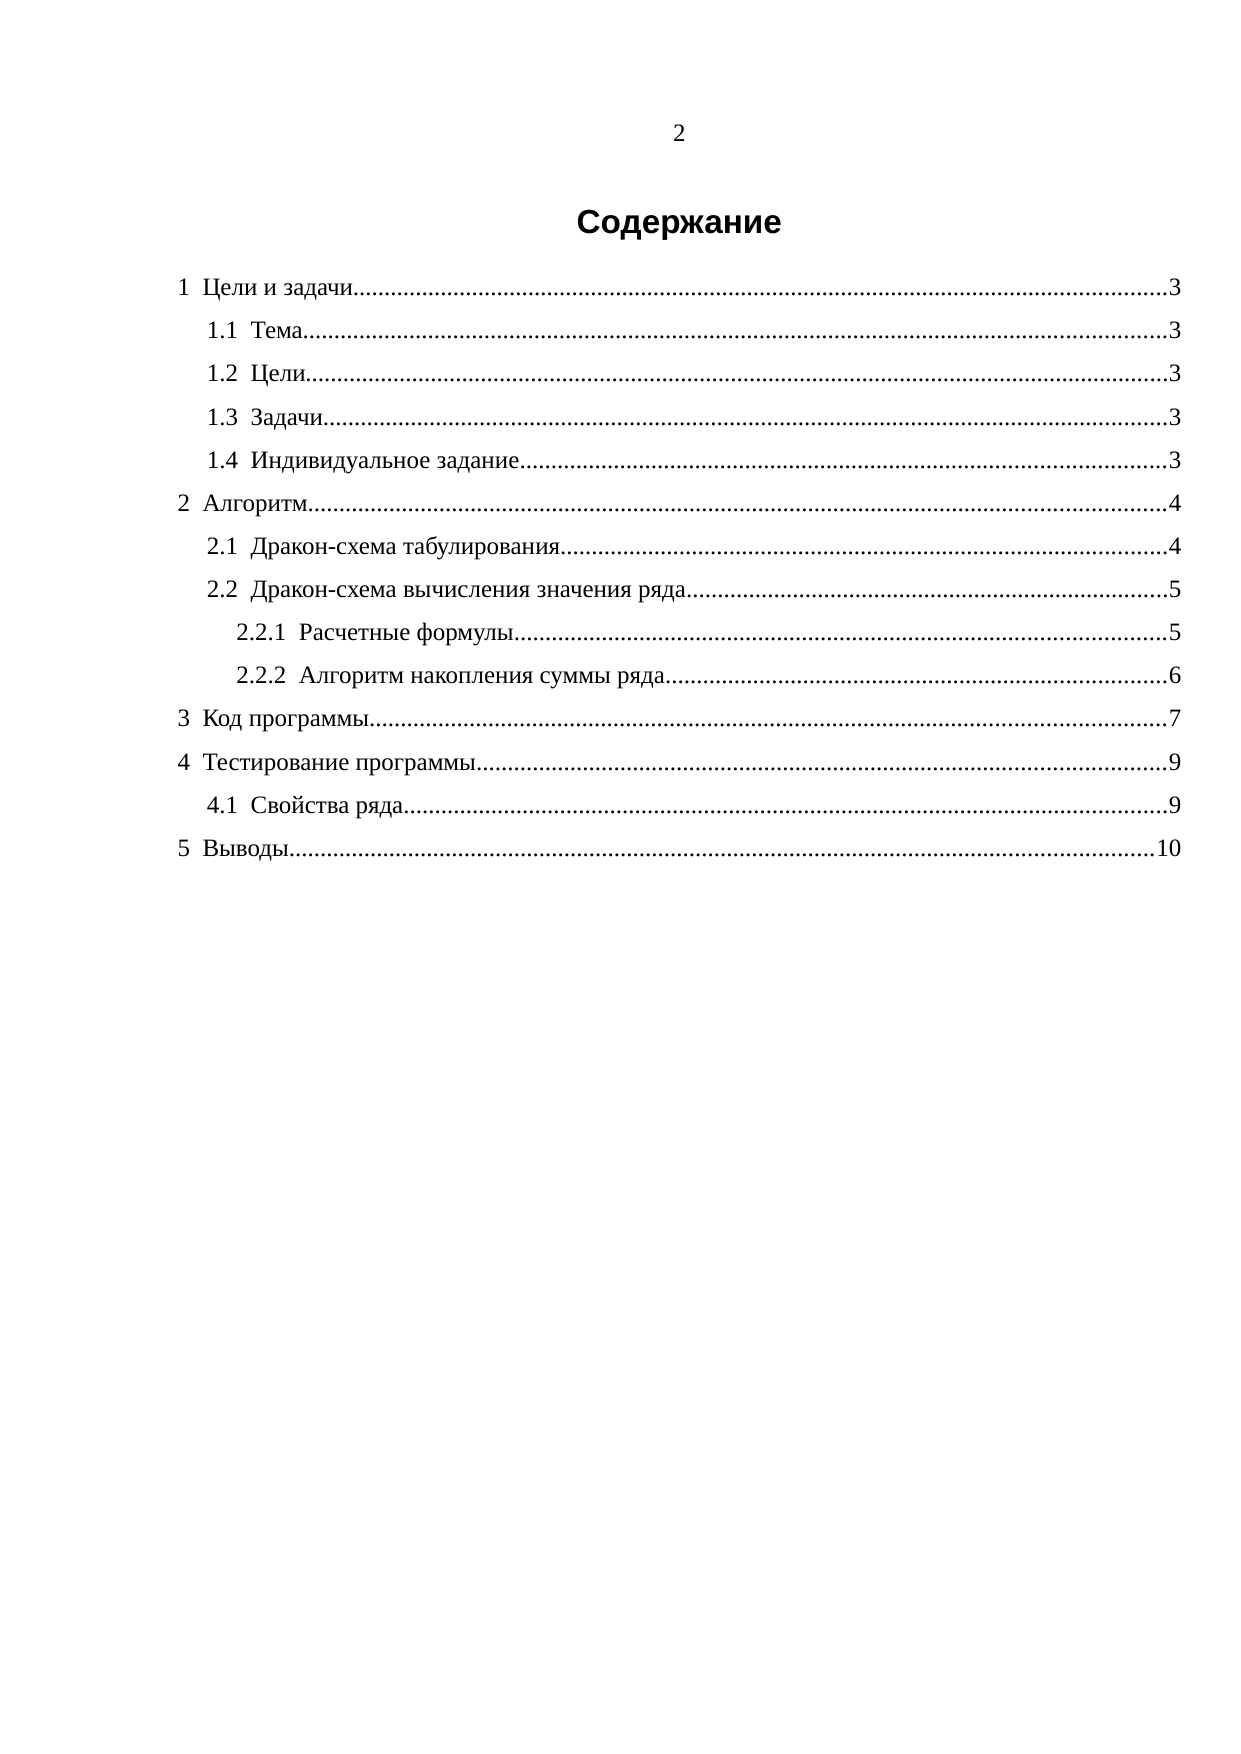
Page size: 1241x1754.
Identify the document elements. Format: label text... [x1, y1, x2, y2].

text 2.2.1 Расчетные формулы 5 [236, 617, 1181, 646]
text 1.4 Индивидуальное задание 3 [207, 445, 1181, 473]
text 1 Цели и задачи 3 [177, 272, 1181, 301]
text 1.2 Цели 3 [207, 358, 1181, 387]
text 1.1 Тема 3 [207, 315, 1181, 344]
text 2.1 Дракон-схема табулирования 4 [207, 531, 1181, 560]
text 2.2.2 Алгоритм накопления суммы ряда 6 [236, 660, 1181, 689]
text 2.2 Дракон-схема вычисления значения ряда 5 [207, 574, 1181, 603]
text 2 Алгоритм 4 [177, 488, 1181, 517]
text 4.1 Свойства ряда 9 [207, 790, 1181, 818]
text 3 Код программы 7 [177, 703, 1181, 732]
text 1.3 Задачи 3 [207, 402, 1181, 430]
text 4 Тестирование программы 9 [177, 747, 1181, 775]
subtitle Содержание [177, 202, 1181, 241]
text 5 Выводы 10 [177, 833, 1181, 862]
